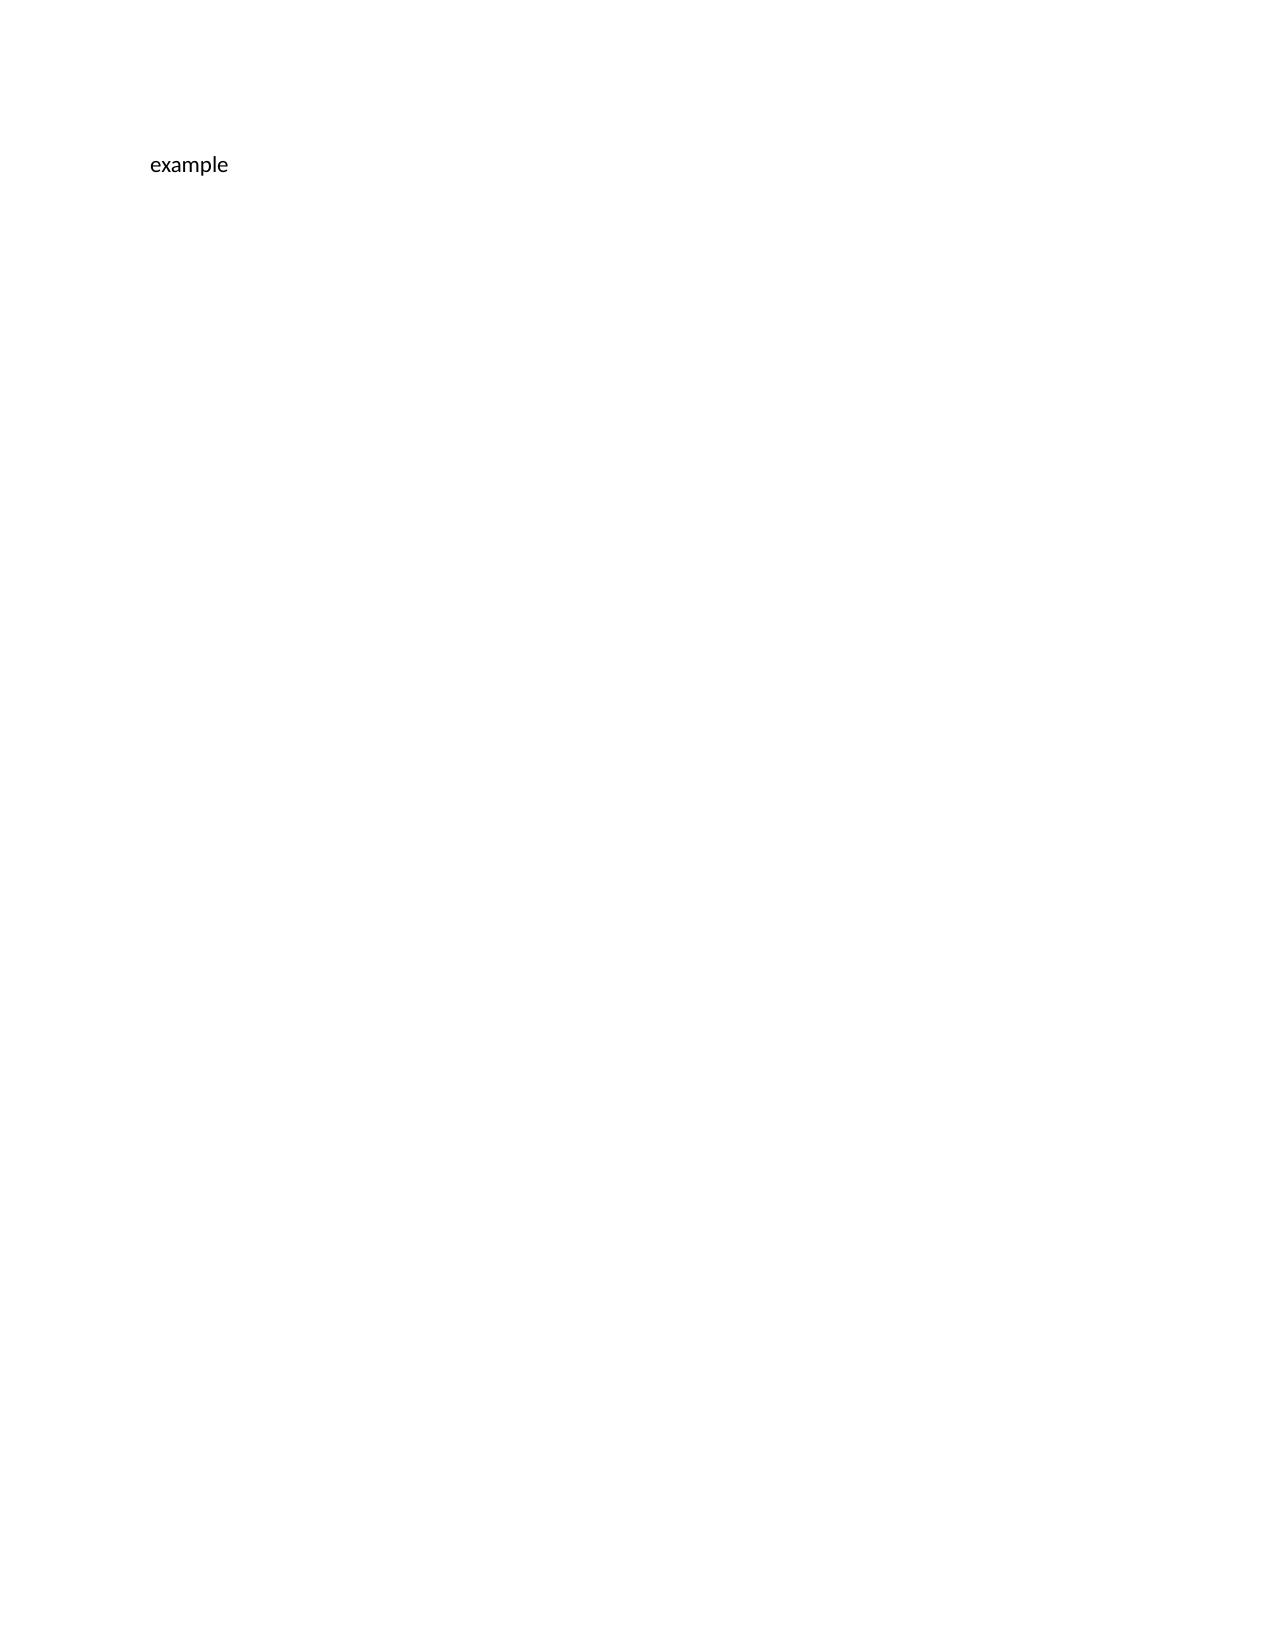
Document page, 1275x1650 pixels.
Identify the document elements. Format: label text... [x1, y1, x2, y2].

text example [150, 150, 1125, 178]
